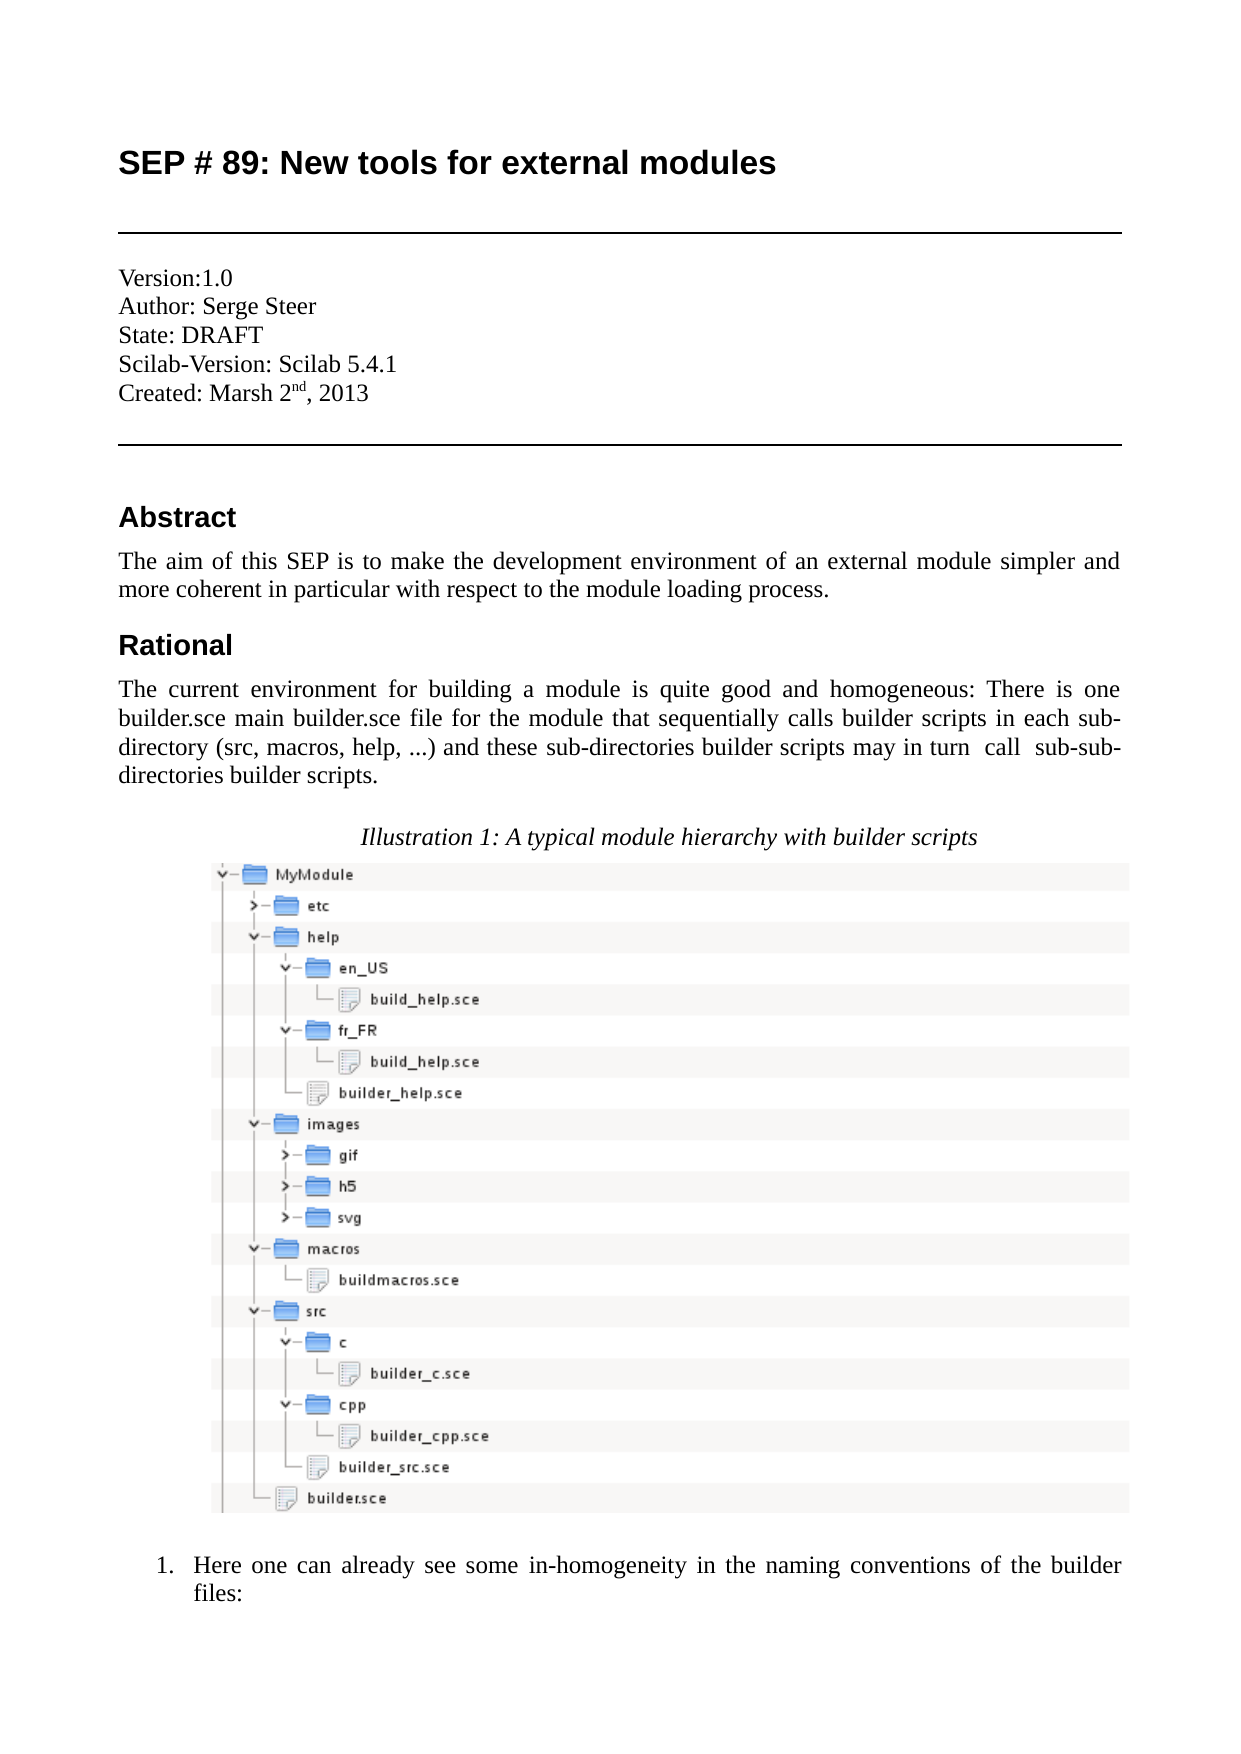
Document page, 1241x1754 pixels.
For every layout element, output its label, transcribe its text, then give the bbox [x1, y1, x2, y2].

text State: DRAFT [118, 320, 1122, 349]
text Created: Marsh 2nd, 2013 [118, 378, 1122, 406]
subtitle Here one can already see some in-homogeneity in the naming conventions of the builder files: [156, 802, 1137, 1607]
subtitle Rational [118, 628, 1122, 662]
list Illustration 1: A typical module hierarchy with builder scripts [204, 822, 1137, 851]
text Author: Serge Steer [118, 291, 1122, 320]
subtitle SEP # 89: New tools for external modules [118, 143, 1122, 182]
subtitle The current environment for building a module is quite good and homogeneous: There is one builder.sce main builder.sce file for the module that sequentially calls builder scripts in each sub-directory (src, macros, help, ...) and these sub-directories builder scripts may in turn call sub-sub-directories builder scripts. [118, 674, 1122, 789]
text The aim of this SEP is to make the development environment of an external module simpler and more coherent in particular with respect to the module loading process. [118, 546, 1122, 603]
picture [211, 863, 1130, 1513]
text Scilab-Version: Scilab 5.4.1 [118, 349, 1122, 378]
text Version:1.0 [118, 263, 1122, 291]
subtitle Abstract [118, 500, 1122, 533]
